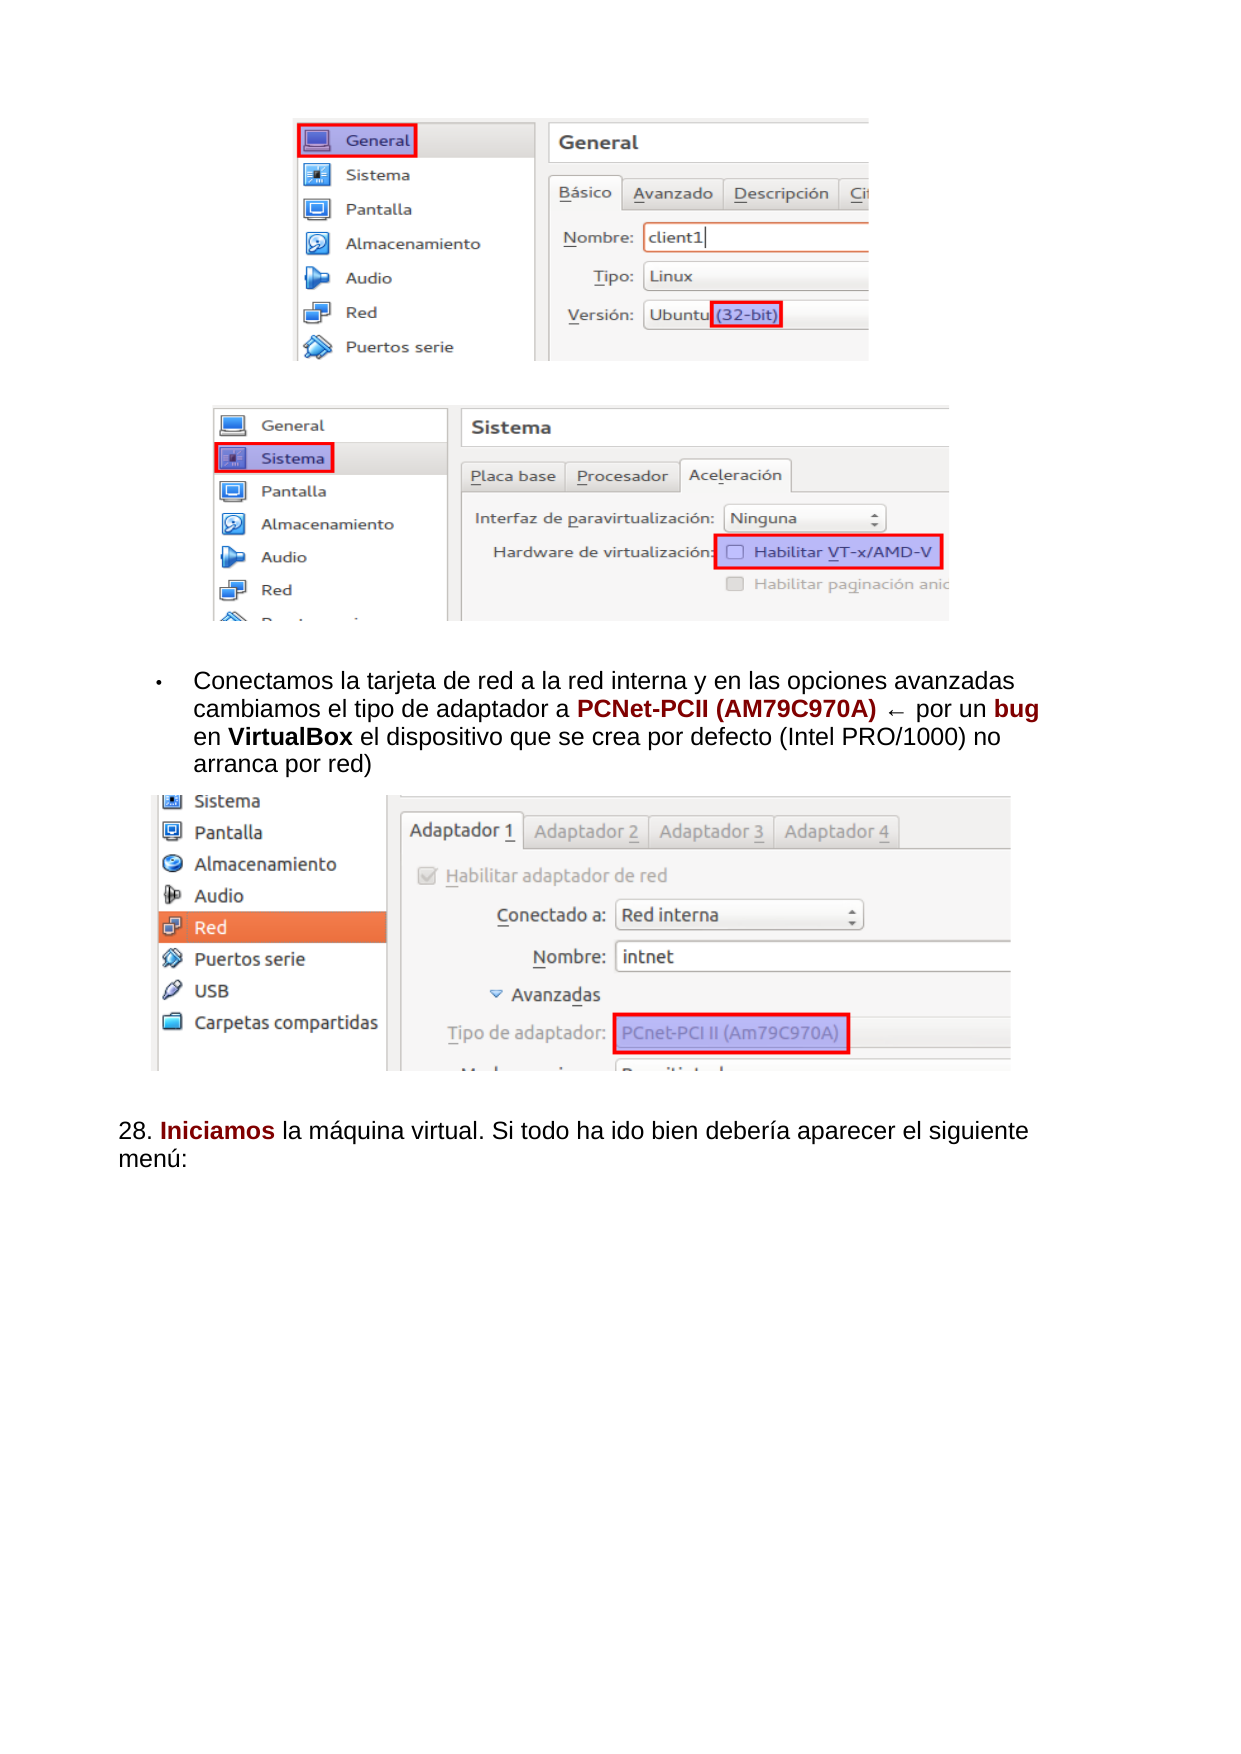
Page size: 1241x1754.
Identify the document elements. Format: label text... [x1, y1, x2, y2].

picture [150, 795, 1011, 1071]
list Conectamos la tarjeta de red a la red interna y en las opciones avanzadas cambiamos el tipo de adaptador a PCNet-PCII (AM79C970A) ← por un bug en VirtualBox el dispositivo que se crea por defecto (Intel PRO/1000) no arranca por red) [156, 666, 1043, 778]
picture [212, 405, 950, 621]
picture [292, 118, 869, 361]
text 28. Iniciamos la máquina virtual. Si todo ha ido bien debería aparecer el siguiente menú: [118, 1117, 1043, 1172]
